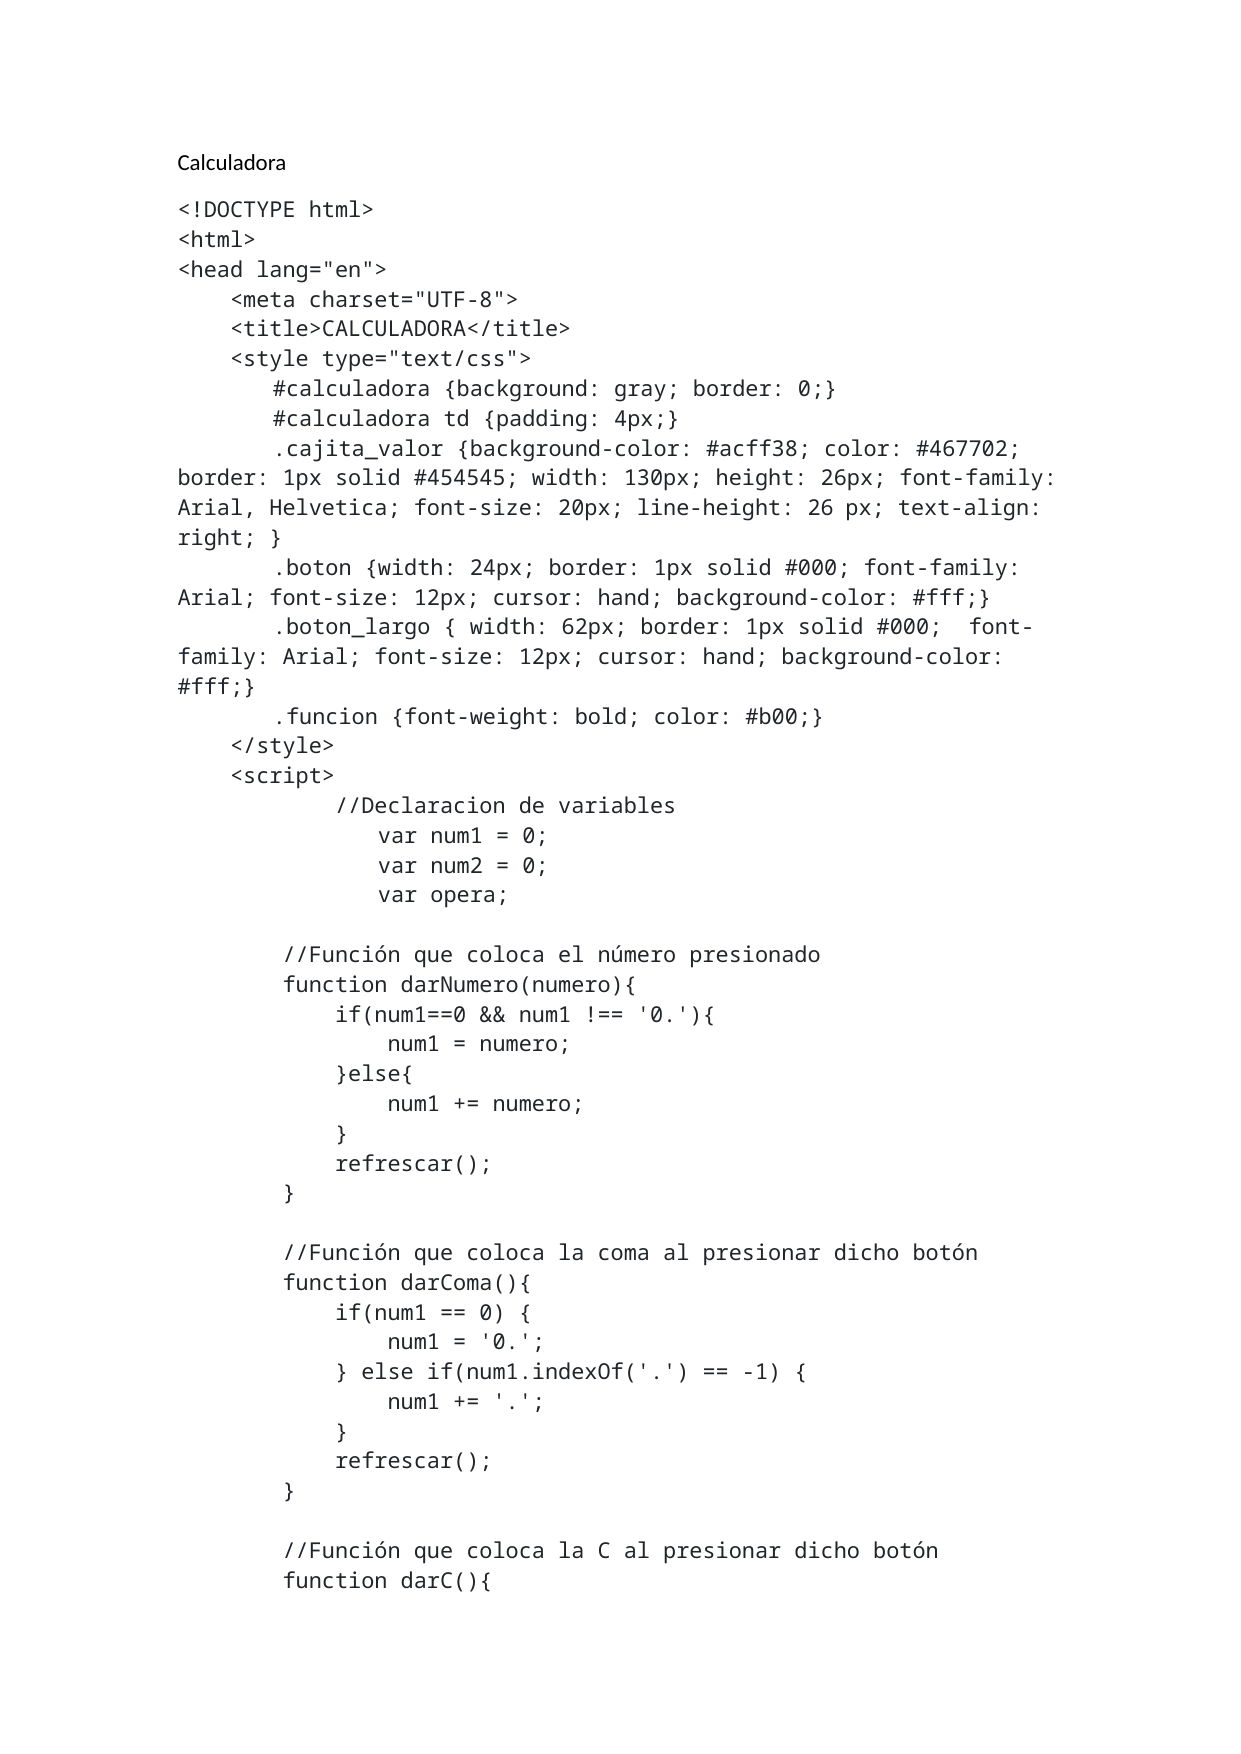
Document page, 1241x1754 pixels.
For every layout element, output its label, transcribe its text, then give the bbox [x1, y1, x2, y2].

text .cajita_valor {background-color: #acff38; color: #467702; border: 1px solid #454545; width: 130px; height: 26px; font-family: Arial, Helvetica; font-size: 20px; line-height: 26 px; text-align: right; } [177, 432, 1063, 552]
text Calculadora [177, 148, 1063, 176]
text //Función que coloca la C al presionar dicho botón [177, 1535, 1063, 1564]
text refrescar(); [177, 1445, 1063, 1475]
text num1 += '.'; [177, 1386, 1063, 1416]
text } [177, 1118, 1063, 1147]
text } [177, 1475, 1063, 1505]
text <meta charset="UTF-8"> [177, 283, 1063, 313]
text var opera; [177, 879, 1063, 909]
text function darComa(){ [177, 1267, 1063, 1296]
text var num2 = 0; [177, 849, 1063, 879]
text } [177, 1416, 1063, 1445]
text } [177, 1177, 1063, 1207]
text }else{ [177, 1058, 1063, 1088]
text //Declaracion de variables [177, 790, 1063, 820]
text num1 = numero; [177, 1028, 1063, 1058]
text <script> [177, 760, 1063, 790]
text #calculadora td {padding: 4px;} [177, 403, 1063, 432]
text <title>CALCULADORA</title> [177, 313, 1063, 343]
text refrescar(); [177, 1147, 1063, 1177]
text .funcion {font-weight: bold; color: #b00;} [177, 701, 1063, 730]
text .boton_largo { width: 62px; border: 1px solid #000; font-family: Arial; font-size: 12px; cursor: hand; background-color: #fff;} [177, 611, 1063, 701]
text .boton {width: 24px; border: 1px solid #000; font-family: Arial; font-size: 12px; cursor: hand; background-color: #fff;} [177, 552, 1063, 611]
text } else if(num1.indexOf('.') == -1) { [177, 1356, 1063, 1386]
text //Función que coloca la coma al presionar dicho botón [177, 1237, 1063, 1267]
text num1 += numero; [177, 1088, 1063, 1118]
text <html> [177, 224, 1063, 254]
text if(num1 == 0) { [177, 1296, 1063, 1326]
text <!DOCTYPE html> [177, 194, 1063, 224]
text if(num1==0 && num1 !== '0.'){ [177, 998, 1063, 1028]
text //Función que coloca el número presionado [177, 939, 1063, 969]
text function darNumero(numero){ [177, 969, 1063, 998]
text <head lang="en"> [177, 254, 1063, 283]
text </style> [177, 730, 1063, 760]
text function darC(){ [177, 1564, 1063, 1594]
text <style type="text/css"> [177, 343, 1063, 373]
text var num1 = 0; [177, 820, 1063, 849]
text num1 = '0.'; [177, 1326, 1063, 1356]
text #calculadora {background: gray; border: 0;} [177, 373, 1063, 403]
